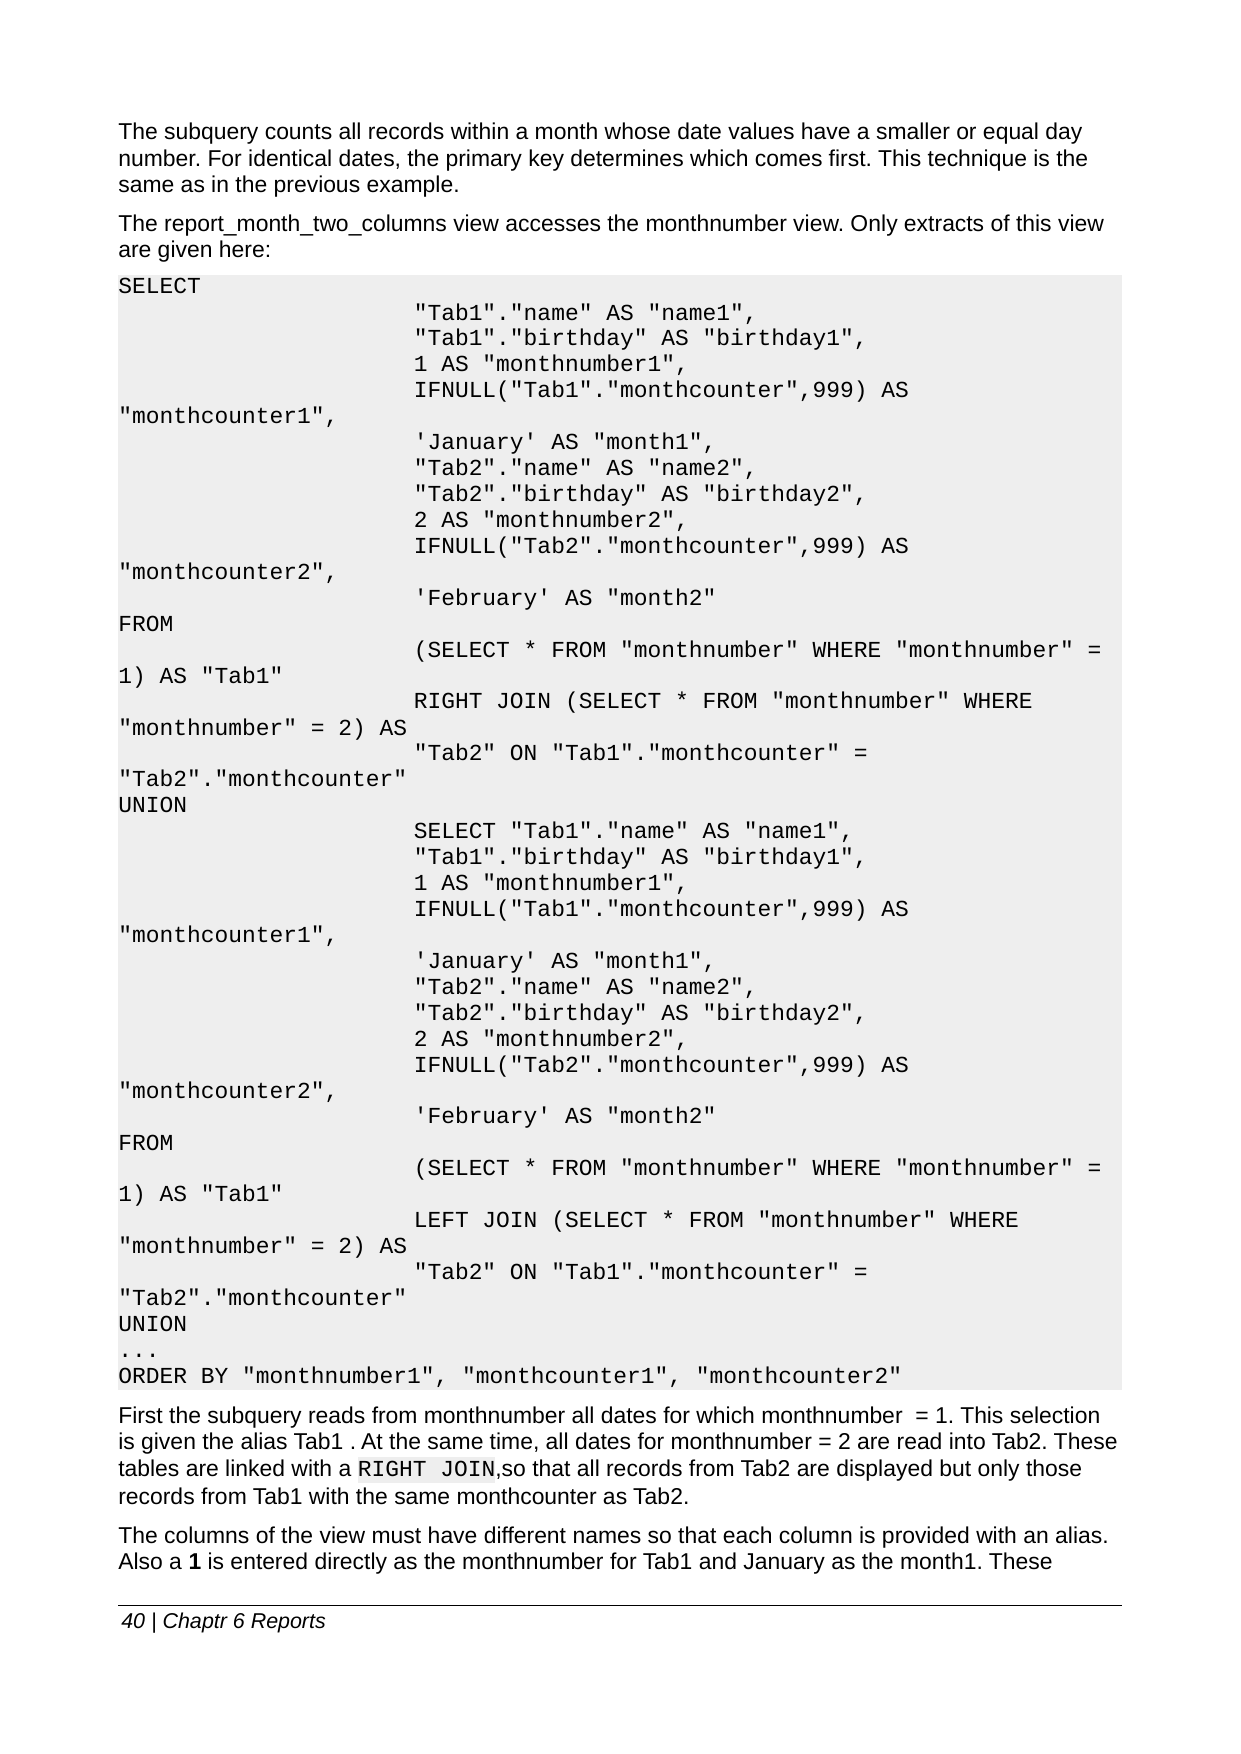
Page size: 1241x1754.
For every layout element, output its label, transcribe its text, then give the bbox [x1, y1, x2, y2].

text The subquery counts all records within a month whose date values have a smaller or equal day number. For identical dates, the primary key determines which comes first. This technique is the same as in the previous example. [118, 118, 1122, 197]
text First the subquery reads from monthnumber all dates for which monthnumber = 1. This selection is given the alias Tab1 . At the same time, all dates for monthnumber = 2 are read into Tab2. These tables are linked with a RIGHT JOIN,so that all records from Tab2 are displayed but only those records from Tab1 with the same monthcounter as Tab2. [118, 1402, 1122, 1509]
text The report_month_two_columns view accesses the monthnumber view. Only extracts of this view are given here: [118, 210, 1122, 262]
text SELECT "Tab1"."name" AS "name1", "Tab1"."birthday" AS "birthday1", 1 AS "monthnumber1", IFNULL("Tab1"."monthcounter",999) AS "monthcounter1", 'January' AS "month1", "Tab2"."name" AS "name2", "Tab2"."birthday" AS "birthday2", 2 AS "monthnumber2", IFNULL("Tab2"."monthcounter",999) AS "monthcounter2", 'February' AS "month2" FROM (SELECT * FROM "monthnumber" WHERE "monthnumber" = 1) AS "Tab1" RIGHT JOIN (SELECT * FROM "monthnumber" WHERE "monthnumber" = 2) AS "Tab2" ON "Tab1"."monthcounter" = "Tab2"."monthcounter" UNION SELECT "Tab1"."name" AS "name1", "Tab1"."birthday" AS "birthday1", 1 AS "monthnumber1", IFNULL("Tab1"."monthcounter",999) AS "monthcounter1", 'January' AS "month1", "Tab2"."name" AS "name2", "Tab2"."birthday" AS "birthday2", 2 AS "monthnumber2", IFNULL("Tab2"."monthcounter",999) AS "monthcounter2", 'February' AS "month2" FROM (SELECT * FROM "monthnumber" WHERE "monthnumber" = 1) AS "Tab1" LEFT JOIN (SELECT * FROM "monthnumber" WHERE "monthnumber" = 2) AS "Tab2" ON "Tab1"."monthcounter" = "Tab2"."monthcounter" UNION ... ORDER BY "monthnumber1", "monthcounter1", "monthcounter2" [118, 275, 1122, 1390]
text The columns of the view must have different names so that each column is provided with an alias. Also a 1 is entered directly as the monthnumber for Tab1 and January as the month1. These [118, 1522, 1122, 1574]
